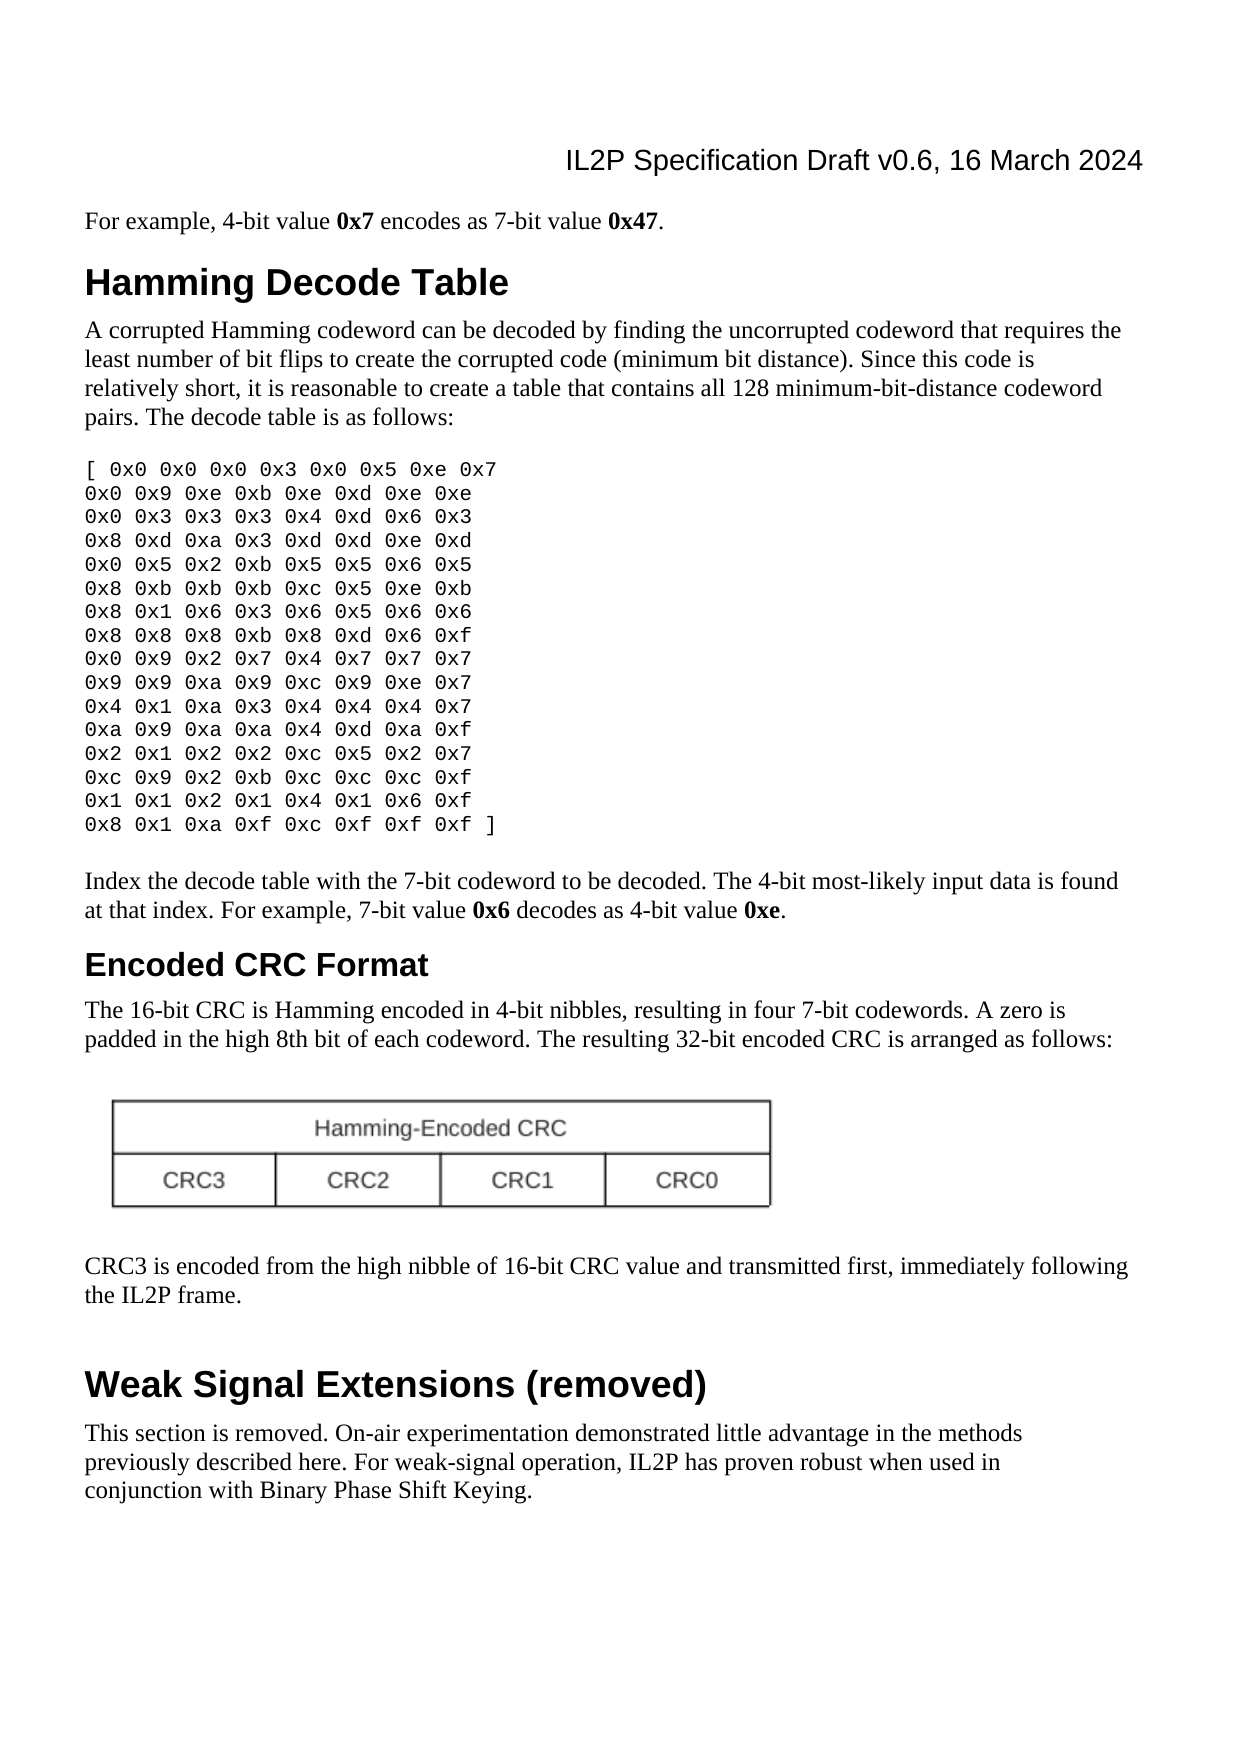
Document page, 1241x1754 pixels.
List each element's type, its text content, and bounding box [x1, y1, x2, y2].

text 0x0 0x5 0x2 0xb 0x5 0x5 0x6 0x5 [84, 554, 1144, 577]
subtitle Weak Signal Extensions (removed) [84, 1362, 1144, 1406]
text 0x4 0x1 0xa 0x3 0x4 0x4 0x4 0x7 [84, 696, 1144, 719]
text relatively short, it is reasonable to create a table that contains all 128 minimum-bit-distance codeword [84, 373, 1144, 402]
text least number of bit flips to create the corrupted code (minimum bit distance). Since this code is [84, 344, 1144, 373]
text padded in the high 8th bit of each codeword. The resulting 32-bit encoded CRC is arranged as follows: [84, 1024, 1144, 1053]
subtitle Encoded CRC Format [84, 945, 1144, 983]
text 0x2 0x1 0x2 0x2 0xc 0x5 0x2 0x7 [84, 743, 1144, 767]
text 0x0 0x3 0x3 0x3 0x4 0xd 0x6 0x3 [84, 507, 1144, 530]
text CRC3 is encoded from the high nibble of 16-bit CRC value and transmitted first, immediately following [84, 1251, 1144, 1280]
text the IL2P frame. [84, 1280, 1144, 1309]
text The 16-bit CRC is Hamming encoded in 4-bit nibbles, resulting in four 7-bit codewords. A zero is [84, 996, 1144, 1024]
text previously described here. For weak-signal operation, IL2P has proven robust when used in [84, 1447, 1144, 1476]
text pairs. The decode table is as follows: [84, 402, 1144, 431]
text 0x0 0x9 0x2 0x7 0x4 0x7 0x7 0x7 [84, 648, 1144, 672]
text A corrupted Hamming codeword can be decoded by finding the uncorrupted codeword that requires the [84, 316, 1144, 344]
subtitle Hamming Decode Table [84, 260, 1144, 303]
text 0xc 0x9 0x2 0xb 0xc 0xc 0xc 0xf [84, 767, 1144, 790]
text conjunction with Binary Phase Shift Keying. [84, 1476, 1144, 1504]
text This section is removed. On-air experimentation demonstrated little advantage in the methods [84, 1418, 1144, 1447]
text Index the decode table with the 7-bit codeword to be decoded. The 4-bit most-likely input data is found [84, 866, 1144, 895]
text 0x8 0xd 0xa 0x3 0xd 0xd 0xe 0xd [84, 530, 1144, 554]
text 0x8 0x8 0x8 0xb 0x8 0xd 0x6 0xf [84, 625, 1144, 648]
text 0x8 0x1 0x6 0x3 0x6 0x5 0x6 0x6 [84, 601, 1144, 625]
text 0xa 0x9 0xa 0xa 0x4 0xd 0xa 0xf [84, 719, 1144, 743]
text 0x1 0x1 0x2 0x1 0x4 0x1 0x6 0xf [84, 790, 1144, 814]
text [ 0x0 0x0 0x0 0x3 0x0 0x5 0xe 0x7 [84, 459, 1144, 483]
picture [84, 1081, 793, 1223]
text 0x8 0xb 0xb 0xb 0xc 0x5 0xe 0xb [84, 577, 1144, 601]
text 0x9 0x9 0xa 0x9 0xc 0x9 0xe 0x7 [84, 672, 1144, 696]
text 0x8 0x1 0xa 0xf 0xc 0xf 0xf 0xf ] [84, 814, 1144, 838]
text at that index. For example, 7-bit value 0x6 decodes as 4-bit value 0xe. [84, 895, 1144, 924]
text For example, 4-bit value 0x7 encodes as 7-bit value 0x47. [84, 206, 1144, 235]
text 0x0 0x9 0xe 0xb 0xe 0xd 0xe 0xe [84, 483, 1144, 507]
